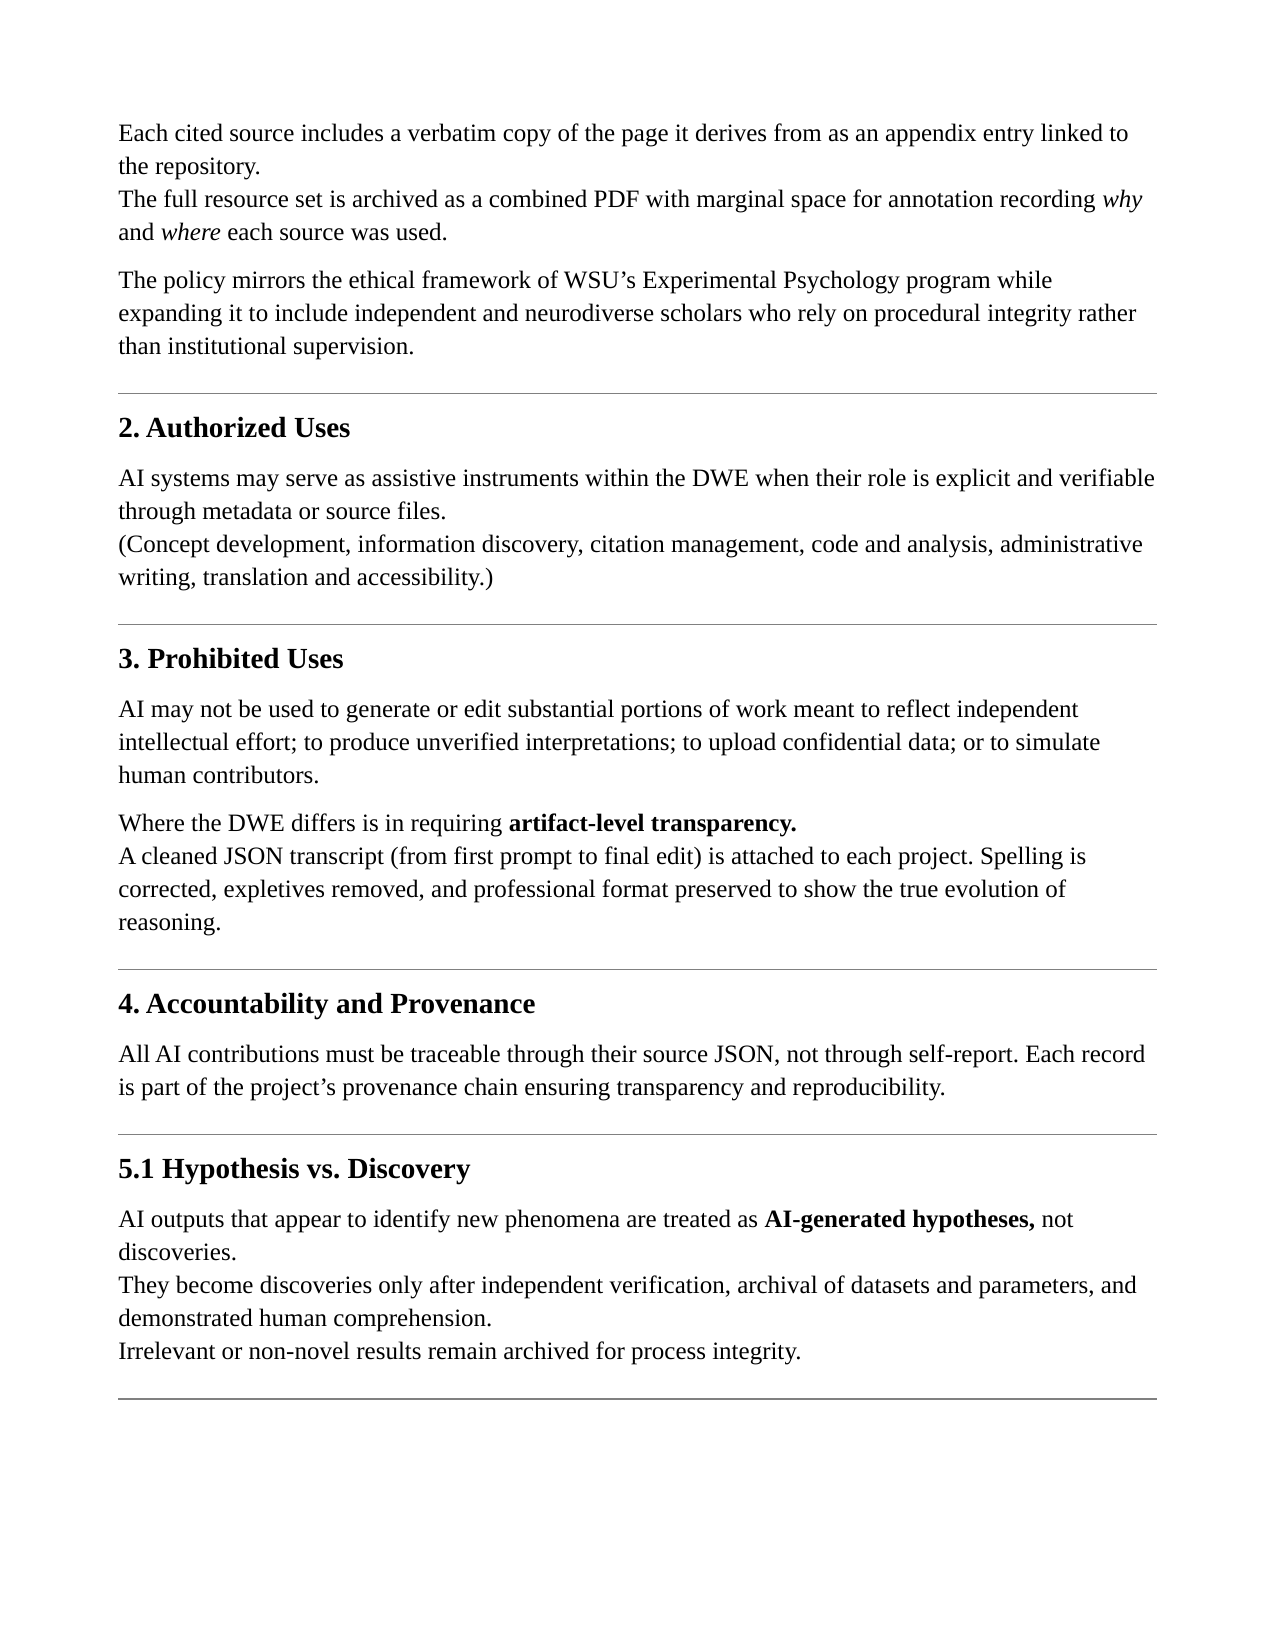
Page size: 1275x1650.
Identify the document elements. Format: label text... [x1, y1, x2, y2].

subtitle 3. Prohibited Uses [118, 641, 1157, 675]
text AI systems may serve as assistive instruments within the DWE when their role is explicit and verifiable through metadata or source files. (Concept development, information discovery, citation management, code and analysis, administrative writing, translation and accessibility.) [118, 463, 1157, 591]
text AI may not be used to generate or edit substantial portions of work meant to reflect independent intellectual effort; to produce unverified interpretations; to upload confidential data; or to simulate human contributors. [118, 694, 1157, 789]
subtitle 5.1 Hypothesis vs. Discovery [118, 1151, 1157, 1185]
subtitle 2. Authorized Uses [118, 410, 1157, 443]
text Each cited source includes a verbatim copy of the page it derives from as an appendix entry linked to the repository. The full resource set is archived as a combined PDF with marginal space for annotation recording why and where each source was used. [118, 118, 1157, 246]
text All AI contributions must be traceable through their source JSON, not through self-report. Each record is part of the project’s provenance chain ensuring transparency and reproducibility. [118, 1039, 1157, 1101]
text Where the DWE differs is in requiring artifact-level transparency. A cleaned JSON transcript (from first prompt to final edit) is attached to each project. Spelling is corrected, expletives removed, and professional format preserved to show the true evolution of reasoning. [118, 808, 1157, 936]
text The policy mirrors the ethical framework of WSU’s Experimental Psychology program while expanding it to include independent and neurodiverse scholars who rely on procedural integrity rather than institutional supervision. [118, 265, 1157, 359]
text AI outputs that appear to identify new phenomena are treated as AI-generated hypotheses, not discoveries. They become discoveries only after independent verification, archival of datasets and parameters, and demonstrated human comprehension. Irrelevant or non-novel results remain archived for process integrity. [118, 1204, 1157, 1365]
subtitle 4. Accountability and Provenance [118, 986, 1157, 1019]
